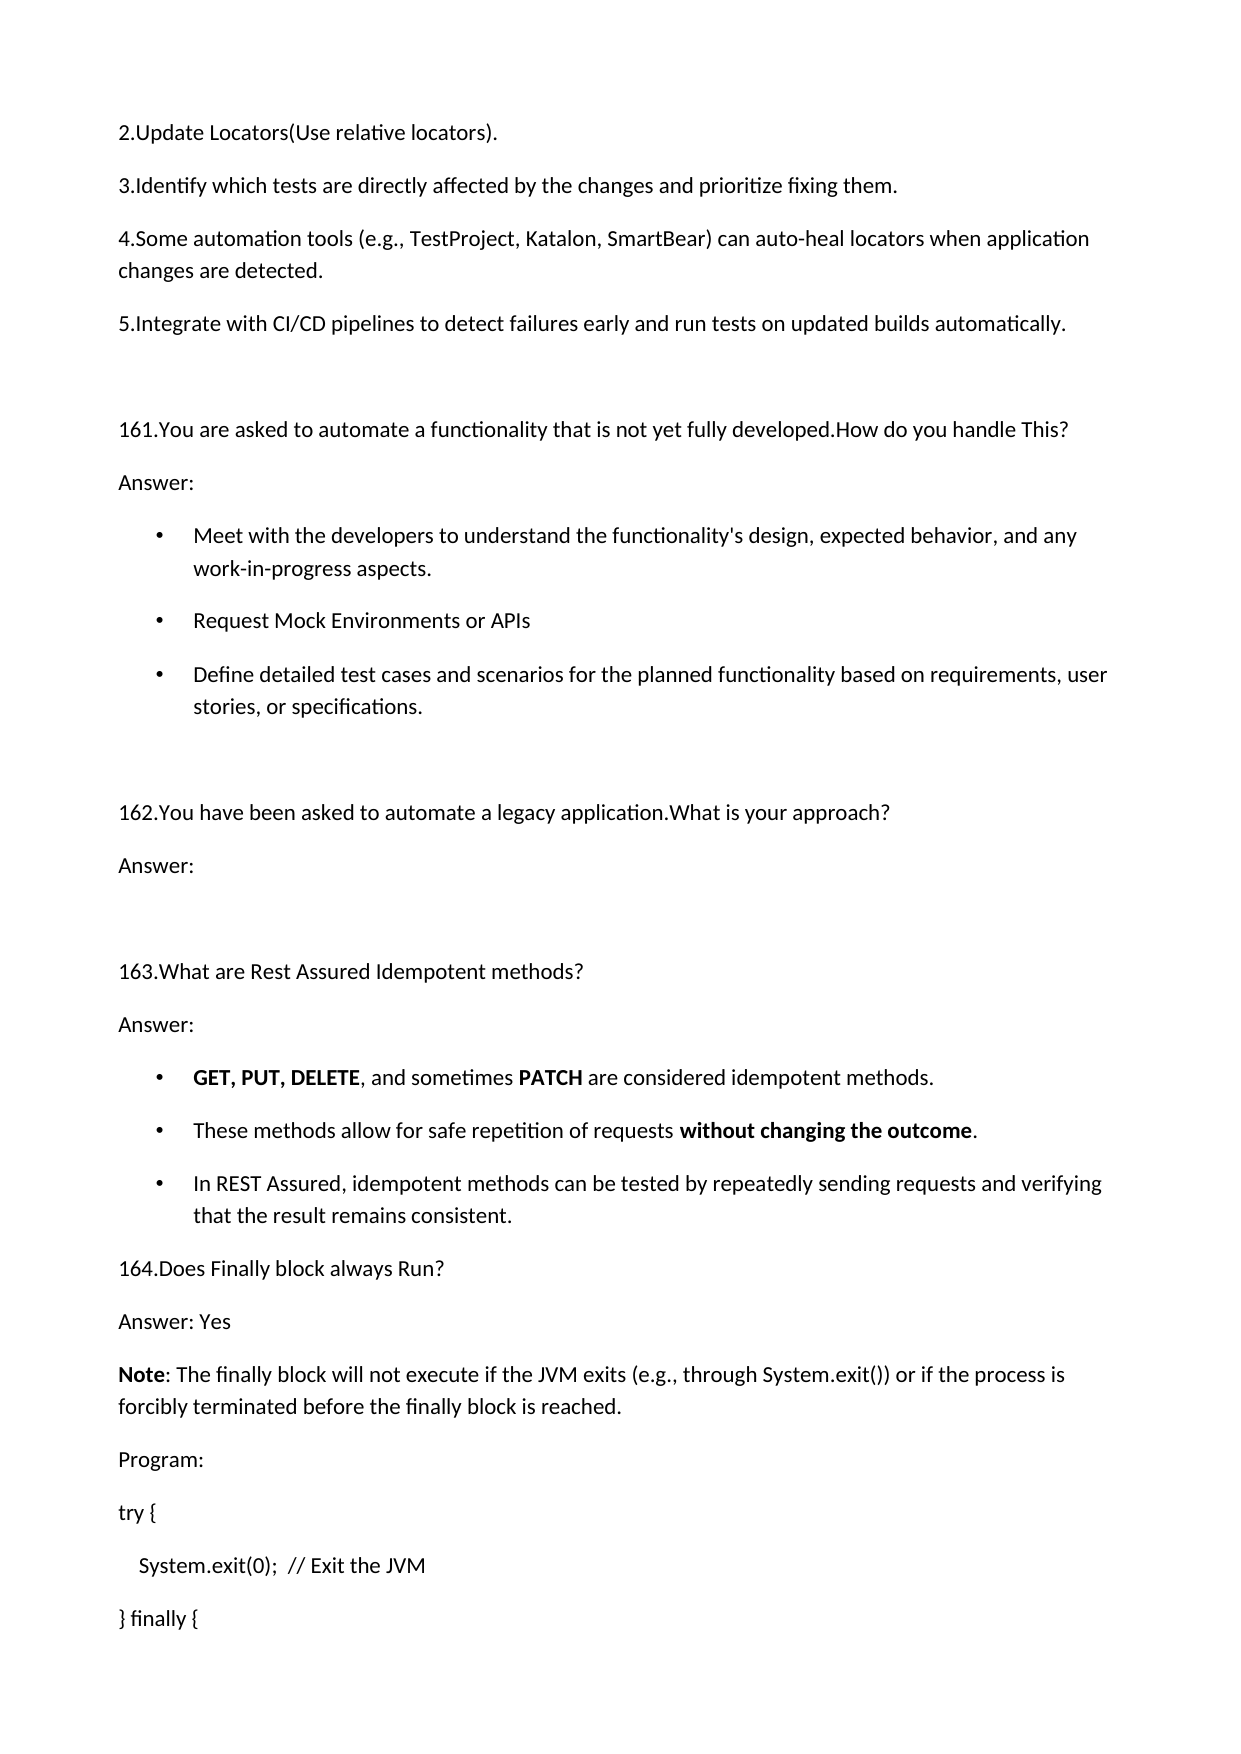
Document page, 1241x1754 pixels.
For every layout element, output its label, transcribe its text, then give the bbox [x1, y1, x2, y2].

text Answer: Yes [118, 1307, 1122, 1335]
text Answer: [118, 468, 1122, 496]
text 3.Identify which tests are directly affected by the changes and prioritize fixing them. [118, 171, 1122, 199]
text 161.You are asked to automate a functionality that is not yet fully developed.How do you handle This? [118, 415, 1122, 443]
text Program: [118, 1446, 1122, 1473]
text Answer: [118, 851, 1122, 879]
text 162.You have been asked to automate a legacy application.What is your approach? [118, 798, 1122, 826]
list In REST Assured, idempotent methods can be tested by repeatedly sending requests and verifying that the result remains consistent. [156, 1169, 1122, 1229]
text System.exit(0); // Exit the JVM [118, 1552, 1122, 1579]
list Request Mock Environments or APIs [156, 607, 1122, 635]
list These methods allow for safe repetition of requests without changing the outcome. [156, 1116, 1122, 1144]
text try { [118, 1498, 1122, 1527]
list GET, PUT, DELETE, and sometimes PATCH are considered idempotent methods. [156, 1063, 1122, 1091]
text Answer: [118, 1010, 1122, 1038]
list Define detailed test cases and scenarios for the planned functionality based on requirements, user stories, or specifications. [156, 660, 1122, 720]
text 163.What are Rest Assured Idempotent methods? [118, 957, 1122, 985]
text Note: The finally block will not execute if the JVM exits (e.g., through System.exit()) or if the process is forcibly terminated before the finally block is reached. [118, 1360, 1122, 1421]
text 4.Some automation tools (e.g., TestProject, Katalon, SmartBear) can auto-heal locators when application changes are detected. [118, 224, 1122, 284]
text 164.Does Finally block always Run? [118, 1254, 1122, 1282]
text } finally { [118, 1604, 1122, 1633]
list Meet with the developers to understand the functionality's design, expected behavior, and any work-in-progress aspects. [156, 521, 1122, 582]
text 2.Update Locators(Use relative locators). [118, 118, 1122, 146]
text 5.Integrate with CI/CD pipelines to detect failures early and run tests on updated builds automatically. [118, 309, 1122, 337]
